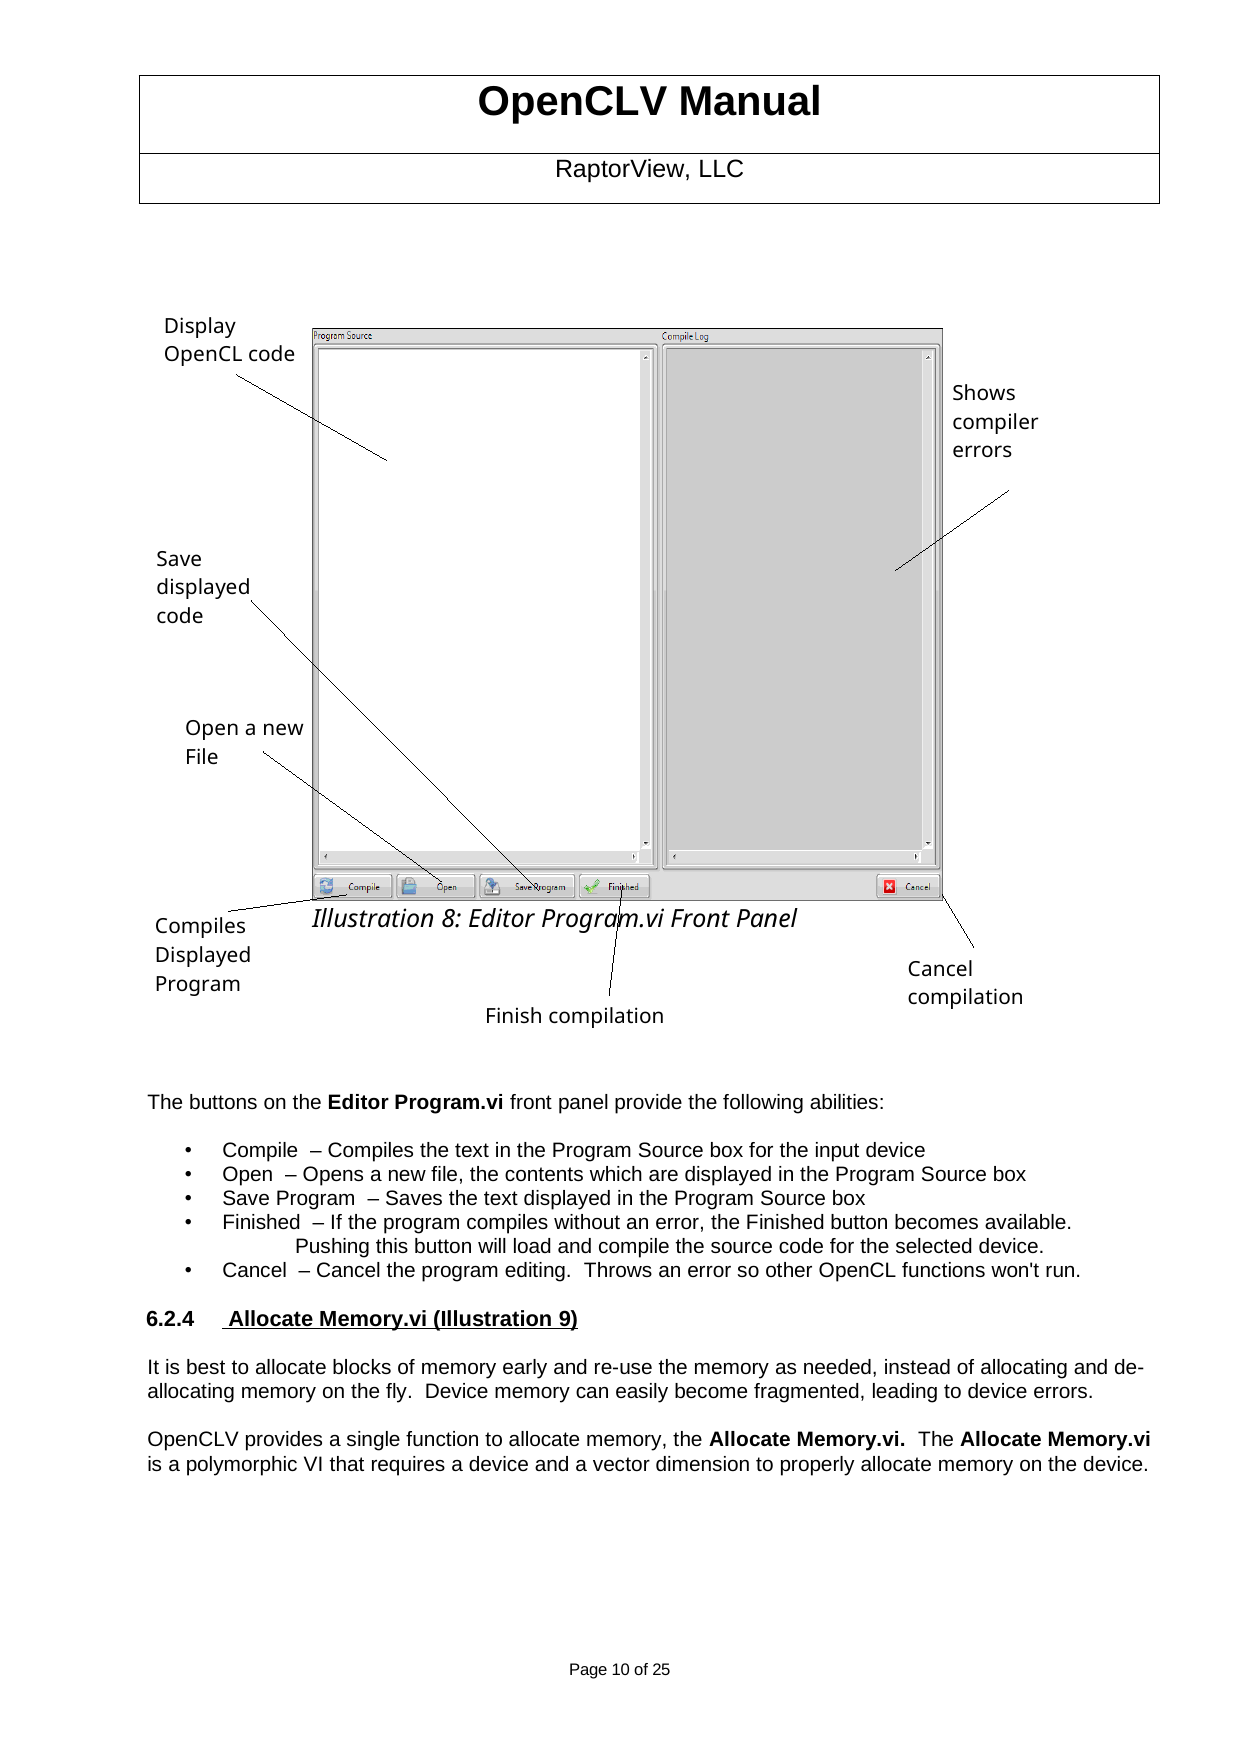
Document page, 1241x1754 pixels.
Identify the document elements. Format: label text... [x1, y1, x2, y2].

list Cancel – Cancel the program editing. Throws an error so other OpenCL functions won't run. [184, 1258, 1152, 1282]
text OpenCLV provides a single function to allocate memory, the Allocate Memory.vi. The Allocate Memory.vi is a polymorphic VI that requires a device and a vector dimension to properly allocate memory on the device. [147, 1427, 1152, 1476]
list Compile – Compiles the text in the Program Source box for the input device [184, 1138, 1152, 1162]
list Save Program – Saves the text displayed in the Program Source box [184, 1186, 1152, 1210]
list Open – Opens a new file, the contents which are displayed in the Program Source box [184, 1162, 1152, 1186]
list Finished – If the program compiles without an error, the Finished button becomes available. Pushing this button will load and compile the source code for the selected device. [184, 1210, 1152, 1258]
subtitle Allocate Memory.vi (Illustration 9) [146, 1306, 1152, 1331]
text Illustration 8: Editor Program.vi Front Panel [312, 901, 943, 934]
text It is best to allocate blocks of memory early and re-use the memory as needed, instead of allocating and de-allocating memory on the fly. Device memory can easily become fragmented, leading to device errors. [147, 1355, 1152, 1403]
text The buttons on the Editor Program.vi front panel provide the following abilities: [147, 1089, 1152, 1114]
